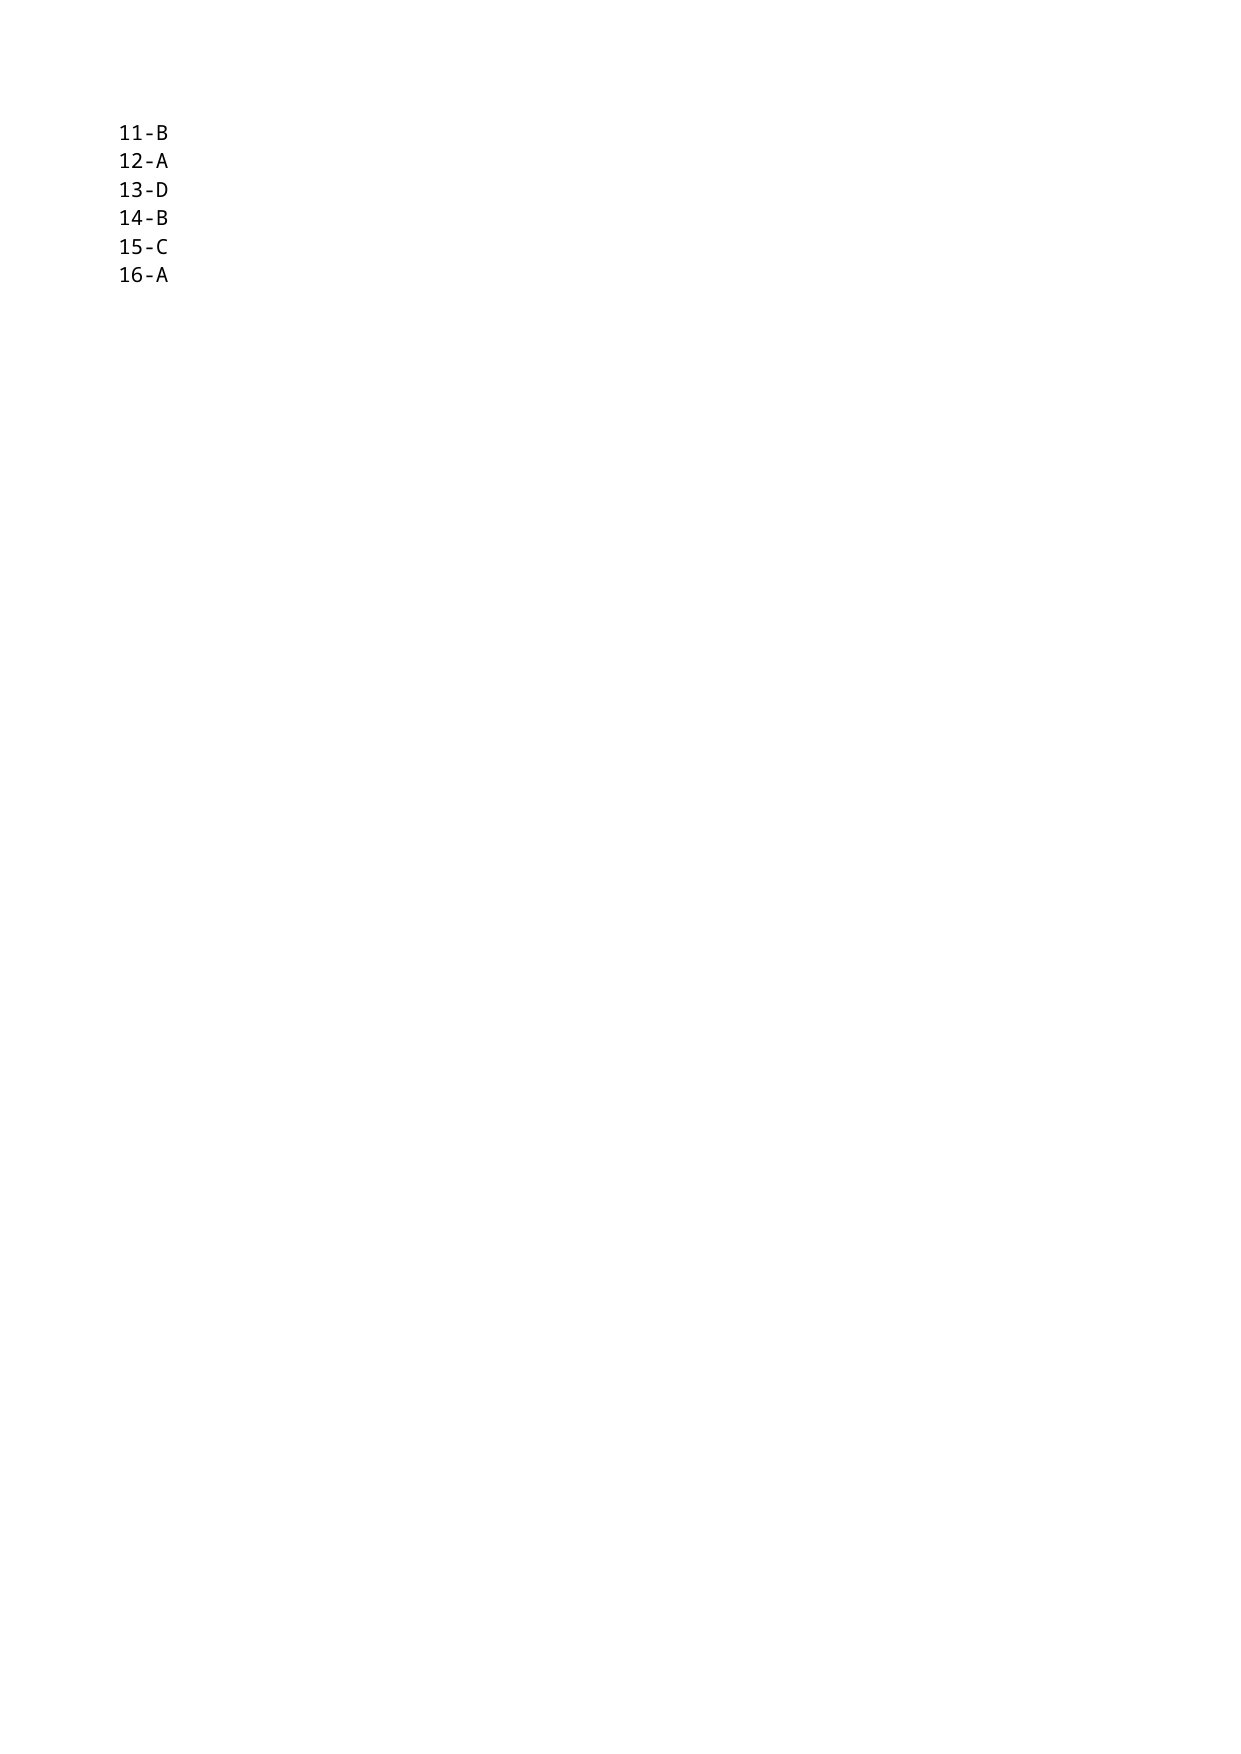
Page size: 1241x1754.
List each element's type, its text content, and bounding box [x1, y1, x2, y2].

text 15-C [118, 232, 1122, 260]
text 16-A [118, 260, 1122, 289]
text 11-B [118, 118, 1122, 147]
text 14-B [118, 203, 1122, 232]
text 13-D [118, 175, 1122, 203]
text 12-A [118, 147, 1122, 175]
